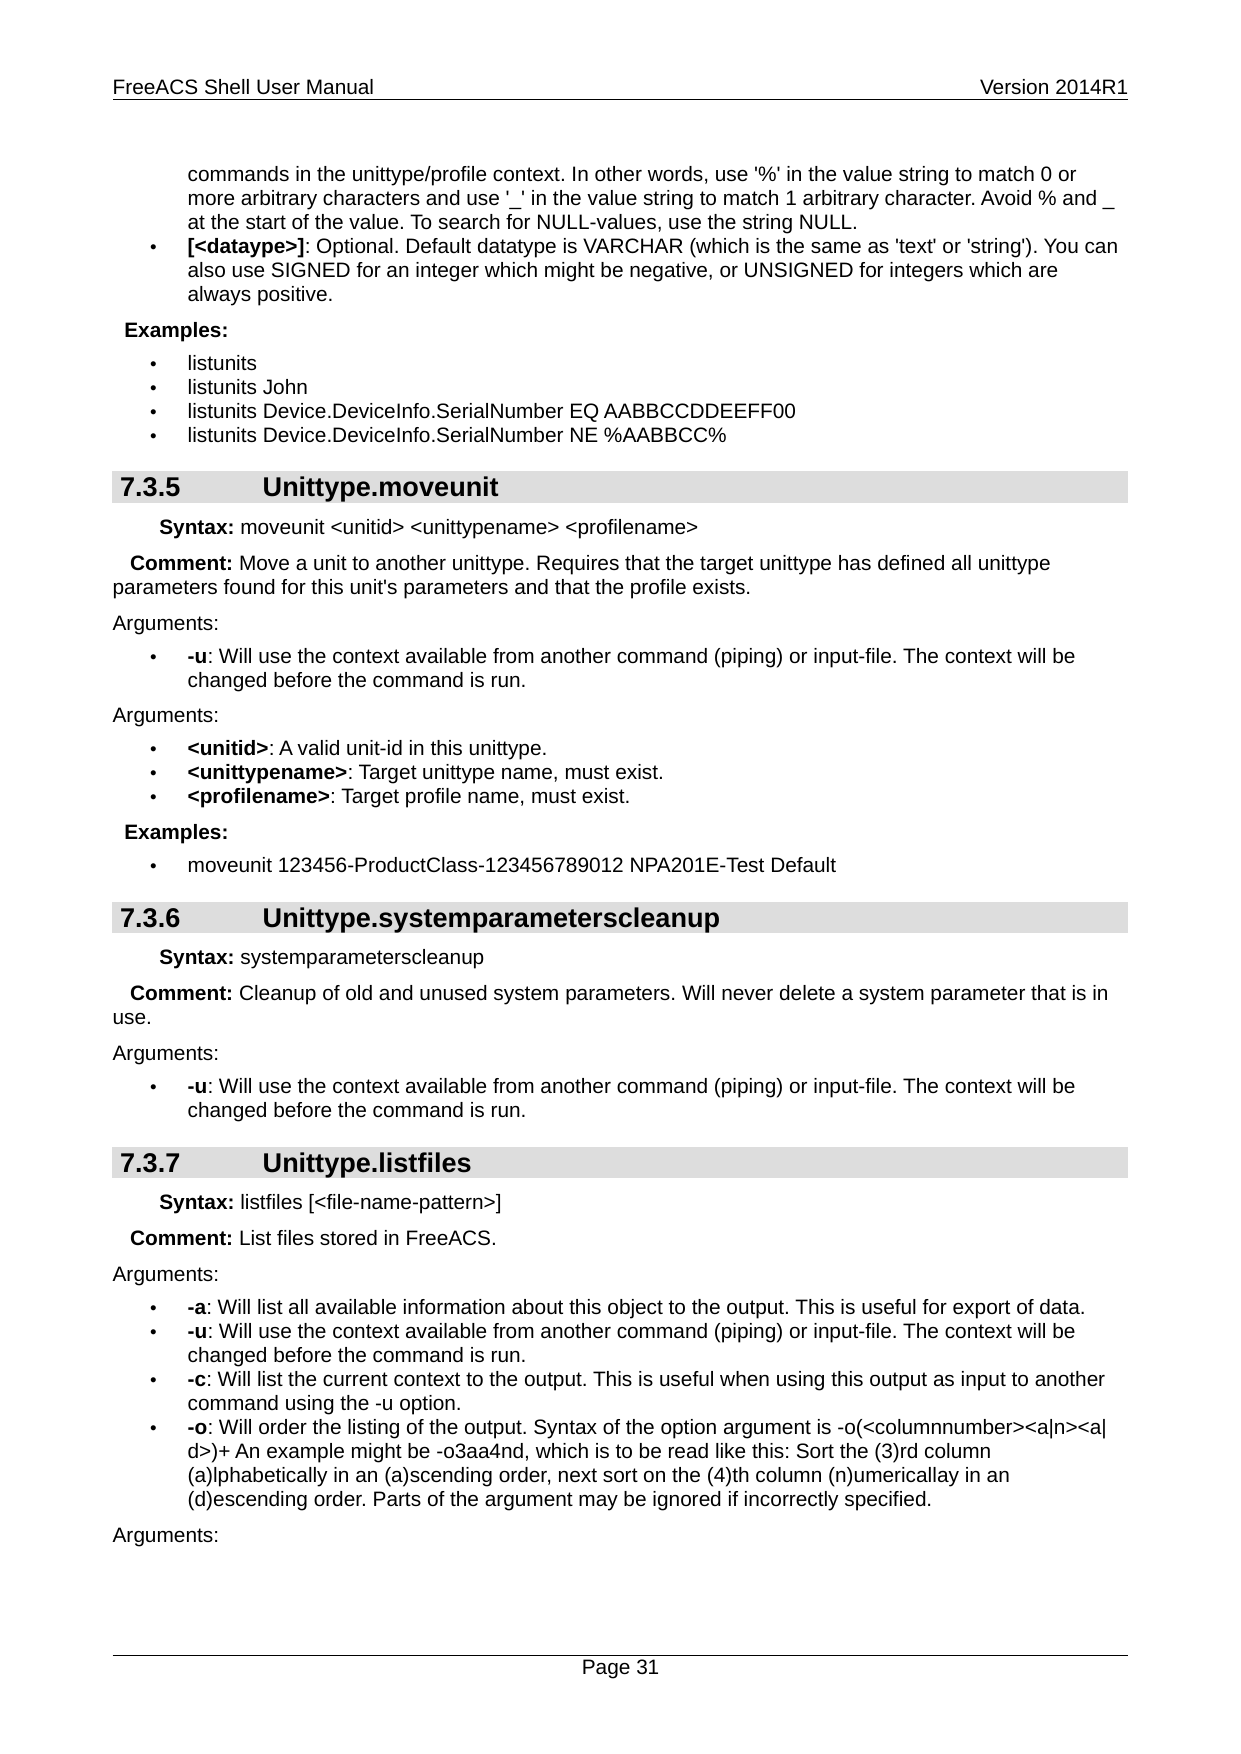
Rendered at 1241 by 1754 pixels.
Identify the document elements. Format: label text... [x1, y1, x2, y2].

text Arguments: [112, 611, 1128, 634]
list [<dataype>]: Optional. Default datatype is VARCHAR (which is the same as 'text' or 'string'). You can also use SIGNED for an integer which might be negative, or UNSIGNED for integers which are always positive. [150, 234, 1128, 306]
text Arguments: [112, 1262, 1128, 1286]
subtitle Unittype.listfiles [112, 1147, 1128, 1178]
text Syntax: listfiles [<file-name-pattern>] [112, 1190, 1128, 1214]
list <profilename>: Target profile name, must exist. [150, 784, 1128, 808]
text Examples: [112, 820, 1128, 844]
list -a: Will list all available information about this object to the output. This is useful for export of data. [150, 1295, 1128, 1319]
text Arguments: [112, 703, 1128, 727]
list commands in the unittype/profile context. In other words, use '%' in the value string to match 0 or more arbitrary characters and use '_' in the value string to match 1 arbitrary character. Avoid % and _ at the start of the value. To search for NULL-values, use the string NULL. [150, 162, 1128, 234]
text Arguments: [112, 1041, 1128, 1065]
text Syntax: moveunit <unitid> <unittypename> <profilename> [112, 515, 1128, 539]
list <unittypename>: Target unittype name, must exist. [150, 760, 1128, 784]
list -u: Will use the context available from another command (piping) or input-file. The context will be changed before the command is run. [150, 643, 1128, 691]
subtitle Unittype.moveunit [112, 471, 1128, 503]
list listunits [150, 351, 1128, 374]
list listunits Device.DeviceInfo.SerialNumber NE %AABBCC% [150, 422, 1128, 446]
list listunits Device.DeviceInfo.SerialNumber EQ AABBCCDDEEFF00 [150, 398, 1128, 422]
list <unitid>: A valid unit-id in this unittype. [150, 736, 1128, 760]
subtitle Unittype.systemparameterscleanup [112, 902, 1128, 933]
text Examples: [112, 318, 1128, 342]
text Comment: List files stored in FreeACS. [112, 1226, 1128, 1250]
list -u: Will use the context available from another command (piping) or input-file. The context will be changed before the command is run. [150, 1074, 1128, 1122]
text Arguments: [112, 1522, 1128, 1546]
list -c: Will list the current context to the output. This is useful when using this output as input to another command using the -u option. [150, 1367, 1128, 1415]
list -o: Will order the listing of the output. Syntax of the option argument is -o(<columnnumber><a|n><a|d>)+ An example might be -o3aa4nd, which is to be read like this: Sort the (3)rd column (a)lphabetically in an (a)scending order, next sort on the (4)th column (n)umericallay in an (d)escending order. Parts of the argument may be ignored if incorrectly specified. [150, 1415, 1128, 1511]
list listunits John [150, 374, 1128, 398]
text Syntax: systemparameterscleanup [112, 945, 1128, 969]
list -u: Will use the context available from another command (piping) or input-file. The context will be changed before the command is run. [150, 1319, 1128, 1367]
list moveunit 123456-ProductClass-123456789012 NPA201E-Test Default [150, 853, 1128, 877]
text Comment: Cleanup of old and unused system parameters. Will never delete a system parameter that is in use. [112, 981, 1128, 1029]
text Comment: Move a unit to another unittype. Requires that the target unittype has defined all unittype parameters found for this unit's parameters and that the profile exists. [112, 551, 1128, 598]
